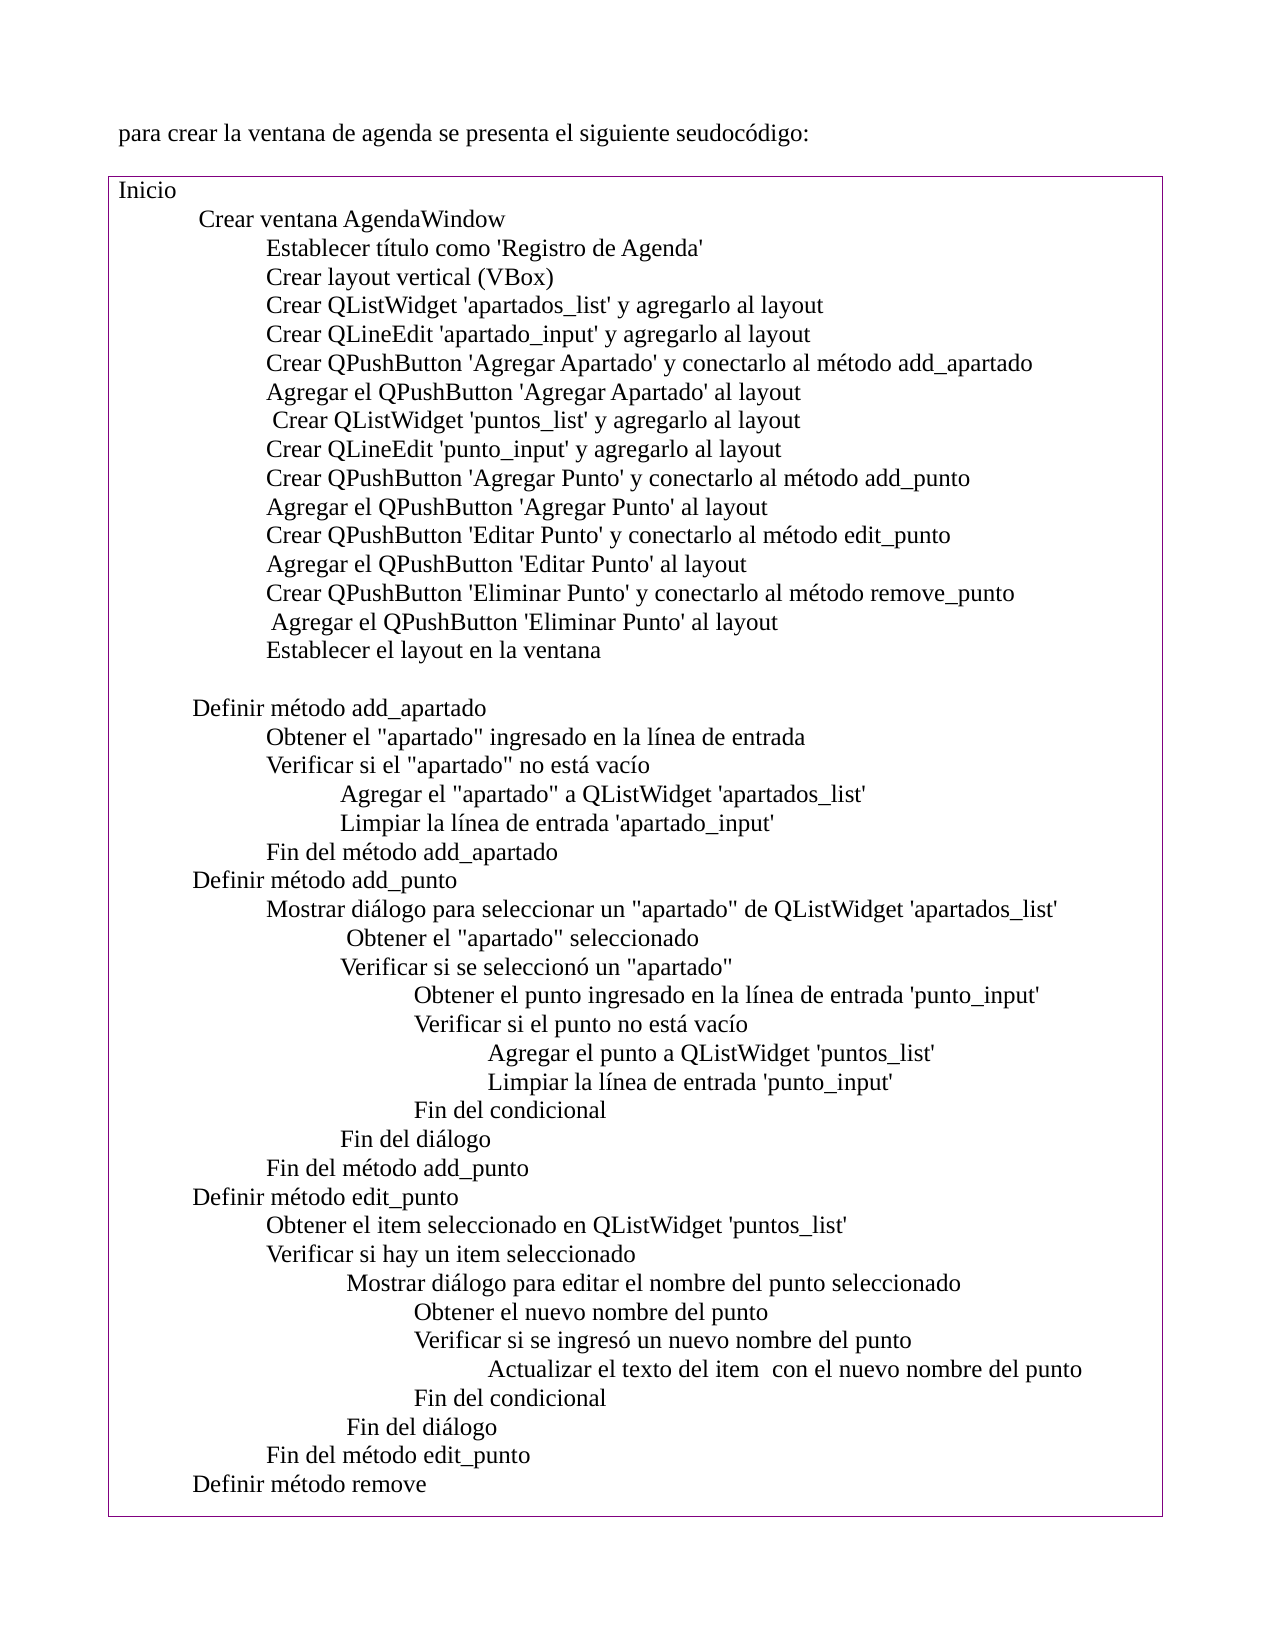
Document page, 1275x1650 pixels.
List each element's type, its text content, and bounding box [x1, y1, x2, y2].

text Obtener el item seleccionado en QListWidget 'puntos_list' [118, 1211, 1157, 1239]
text Definir método edit_punto [118, 1182, 1157, 1211]
text Limpiar la línea de entrada 'punto_input' [118, 1067, 1157, 1096]
text Limpiar la línea de entrada 'apartado_input' [118, 808, 1157, 837]
text Agregar el "apartado" a QListWidget 'apartados_list' [118, 779, 1157, 808]
text Definir método add_punto [118, 866, 1157, 894]
text Obtener el "apartado" seleccionado [118, 923, 1157, 952]
text Agregar el QPushButton 'Agregar Apartado' al layout [118, 377, 1157, 406]
text Fin del método add_apartado [118, 837, 1157, 866]
text Crear layout vertical (VBox) [118, 262, 1157, 291]
text Verificar si el punto no está vacío [118, 1009, 1157, 1038]
text Agregar el QPushButton 'Agregar Punto' al layout [118, 492, 1157, 521]
text Verificar si se ingresó un nuevo nombre del punto [118, 1326, 1157, 1354]
text Crear QLineEdit 'punto_input' y agregarlo al layout [118, 434, 1157, 463]
text Crear QListWidget 'puntos_list' y agregarlo al layout [118, 406, 1157, 434]
text Establecer el layout en la ventana [118, 636, 1157, 664]
text Crear QPushButton 'Agregar Apartado' y conectarlo al método add_apartado [118, 348, 1157, 377]
text Mostrar diálogo para editar el nombre del punto seleccionado [118, 1268, 1157, 1297]
text Fin del diálogo [118, 1124, 1157, 1153]
text Inicio [118, 177, 1157, 204]
text Definir método remove [118, 1469, 1157, 1498]
text Crear QPushButton 'Eliminar Punto' y conectarlo al método remove_punto [118, 578, 1157, 607]
text Crear QPushButton 'Agregar Punto' y conectarlo al método add_punto [118, 463, 1157, 492]
text Fin del método edit_punto [118, 1441, 1157, 1469]
text Obtener el punto ingresado en la línea de entrada 'punto_input' [118, 981, 1157, 1009]
text Agregar el punto a QListWidget 'puntos_list' [118, 1038, 1157, 1067]
text Agregar el QPushButton 'Editar Punto' al layout [118, 549, 1157, 578]
text para crear la ventana de agenda se presenta el siguiente seudocódigo: [118, 118, 1157, 147]
text Crear QPushButton 'Editar Punto' y conectarlo al método edit_punto [118, 521, 1157, 549]
text Fin del método add_punto [118, 1153, 1157, 1182]
text Definir método add_apartado [118, 693, 1157, 722]
text Actualizar el texto del item con el nuevo nombre del punto [118, 1354, 1157, 1383]
text Fin del diálogo [118, 1412, 1157, 1441]
text Verificar si el "apartado" no está vacío [118, 751, 1157, 779]
text Obtener el nuevo nombre del punto [118, 1297, 1157, 1326]
text Establecer título como 'Registro de Agenda' [118, 233, 1157, 262]
text Fin del condicional [118, 1096, 1157, 1124]
text Mostrar diálogo para seleccionar un "apartado" de QListWidget 'apartados_list' [118, 894, 1157, 923]
text Verificar si hay un item seleccionado [118, 1239, 1157, 1268]
text Crear QListWidget 'apartados_list' y agregarlo al layout [118, 291, 1157, 319]
text Fin del condicional [118, 1383, 1157, 1412]
text Verificar si se seleccionó un "apartado" [118, 952, 1157, 981]
text Obtener el "apartado" ingresado en la línea de entrada [118, 722, 1157, 751]
text Agregar el QPushButton 'Eliminar Punto' al layout [118, 607, 1157, 636]
text Crear QLineEdit 'apartado_input' y agregarlo al layout [118, 319, 1157, 348]
text Crear ventana AgendaWindow [118, 204, 1157, 233]
